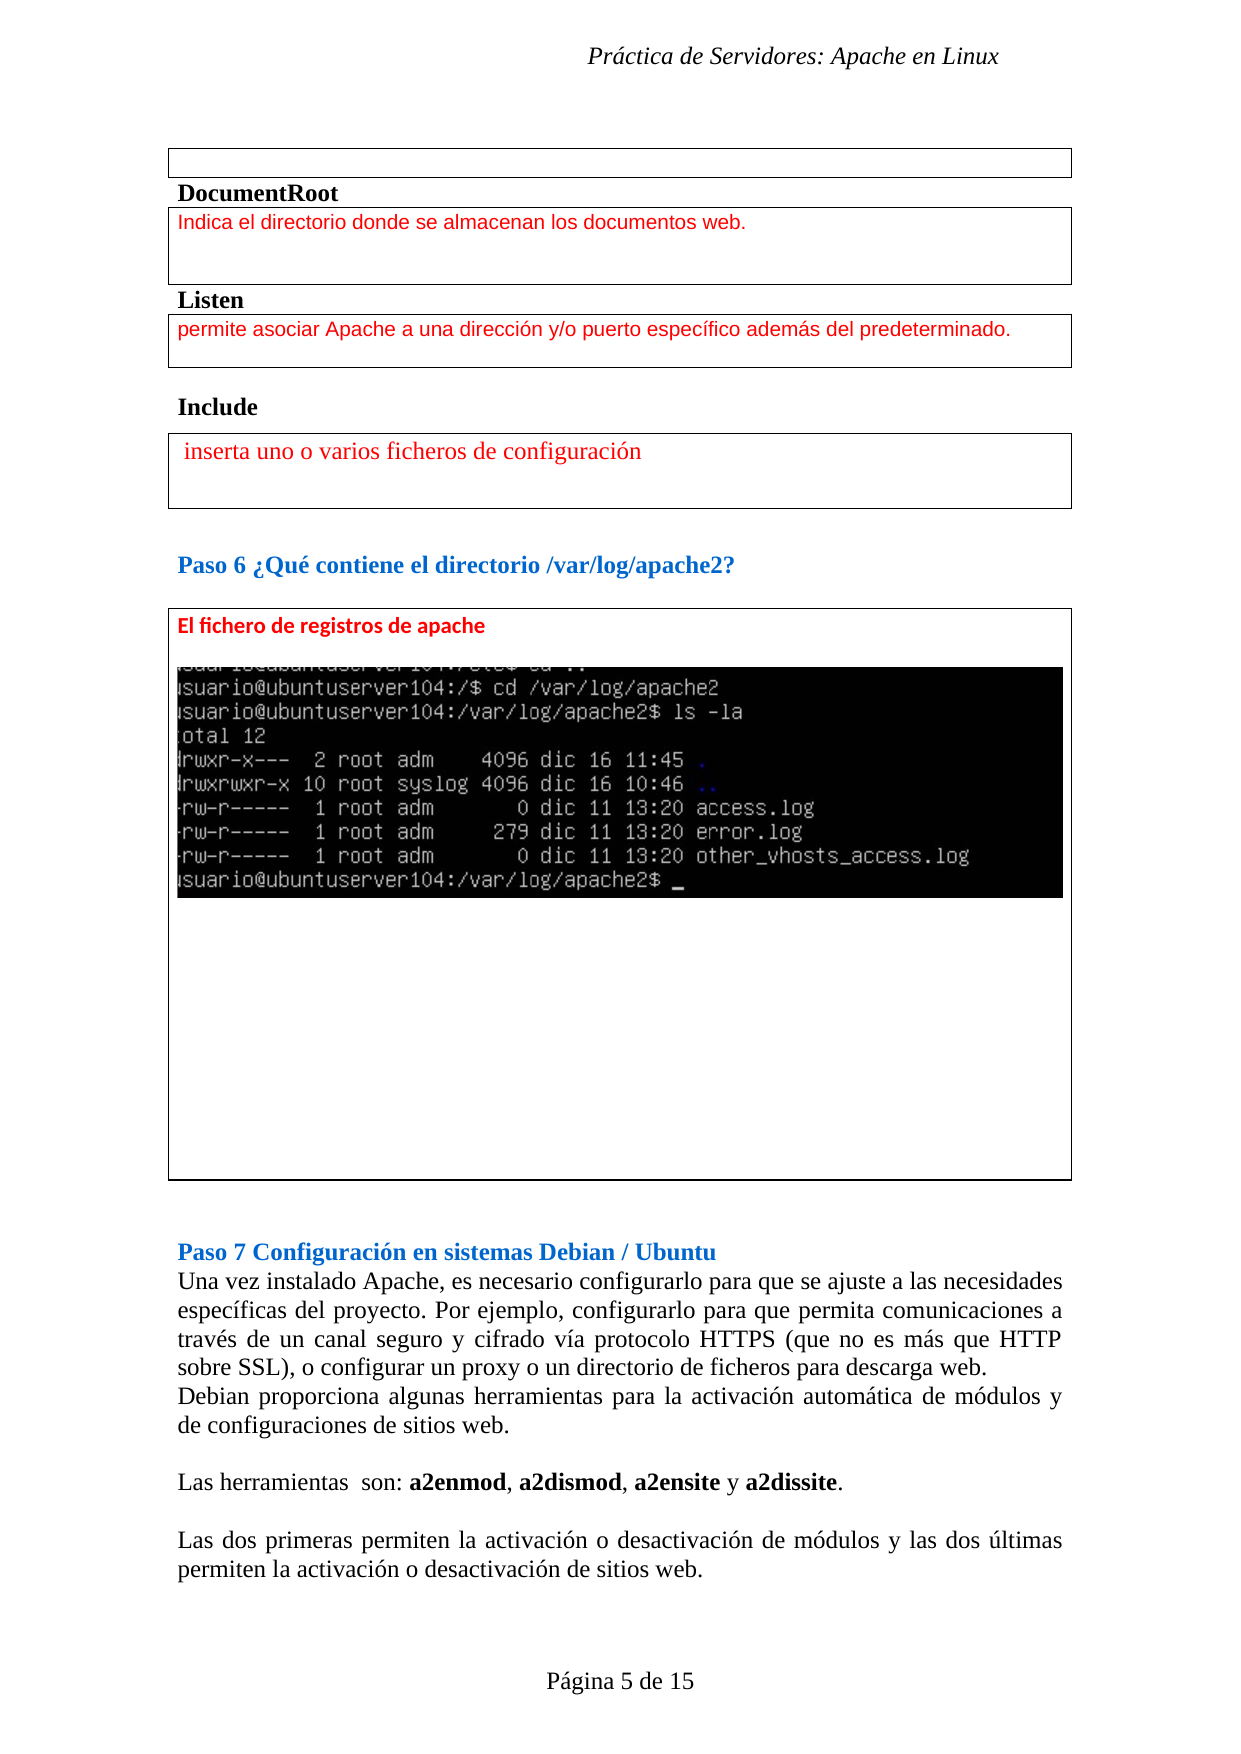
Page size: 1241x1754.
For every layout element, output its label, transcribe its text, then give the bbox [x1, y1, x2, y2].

text Debian proporciona algunas herramientas para la activación automática de módulos y de configuraciones de sitios web. [177, 1381, 1063, 1439]
text Indica el directorio donde se almacenan los documentos web. [169, 208, 1071, 234]
text Las herramientas son: a2enmod, a2dismod, a2ensite y a2dissite. [177, 1467, 1063, 1496]
text Listen [177, 285, 1063, 313]
text Paso 7 Configuración en sistemas Debian / Ubuntu [177, 1237, 1063, 1266]
text El fichero de registros de apache [169, 609, 1071, 639]
text Paso 6 ¿Qué contiene el directorio /var/log/apache2? [177, 550, 1063, 579]
text Las dos primeras permiten la activación o desactivación de módulos y las dos últimas permiten la activación o desactivación de sitios web. [177, 1525, 1063, 1582]
text DocumentRoot [177, 178, 1063, 207]
text Una vez instalado Apache, es necesario configurarlo para que se ajuste a las necesidades específicas del proyecto. Por ejemplo, configurarlo para que permita comunicaciones a través de un canal seguro y cifrado vía protocolo HTTPS (que no es más que HTTP sobre SSL), o configurar un proxy o un directorio de ficheros para descarga web. [177, 1266, 1063, 1381]
text inserta uno o varios ficheros de configuración [169, 434, 1071, 465]
text Include [177, 392, 1063, 420]
text permite asociar Apache a una dirección y/o puerto específico además del predeterminado. [169, 315, 1071, 341]
picture [177, 667, 1063, 898]
